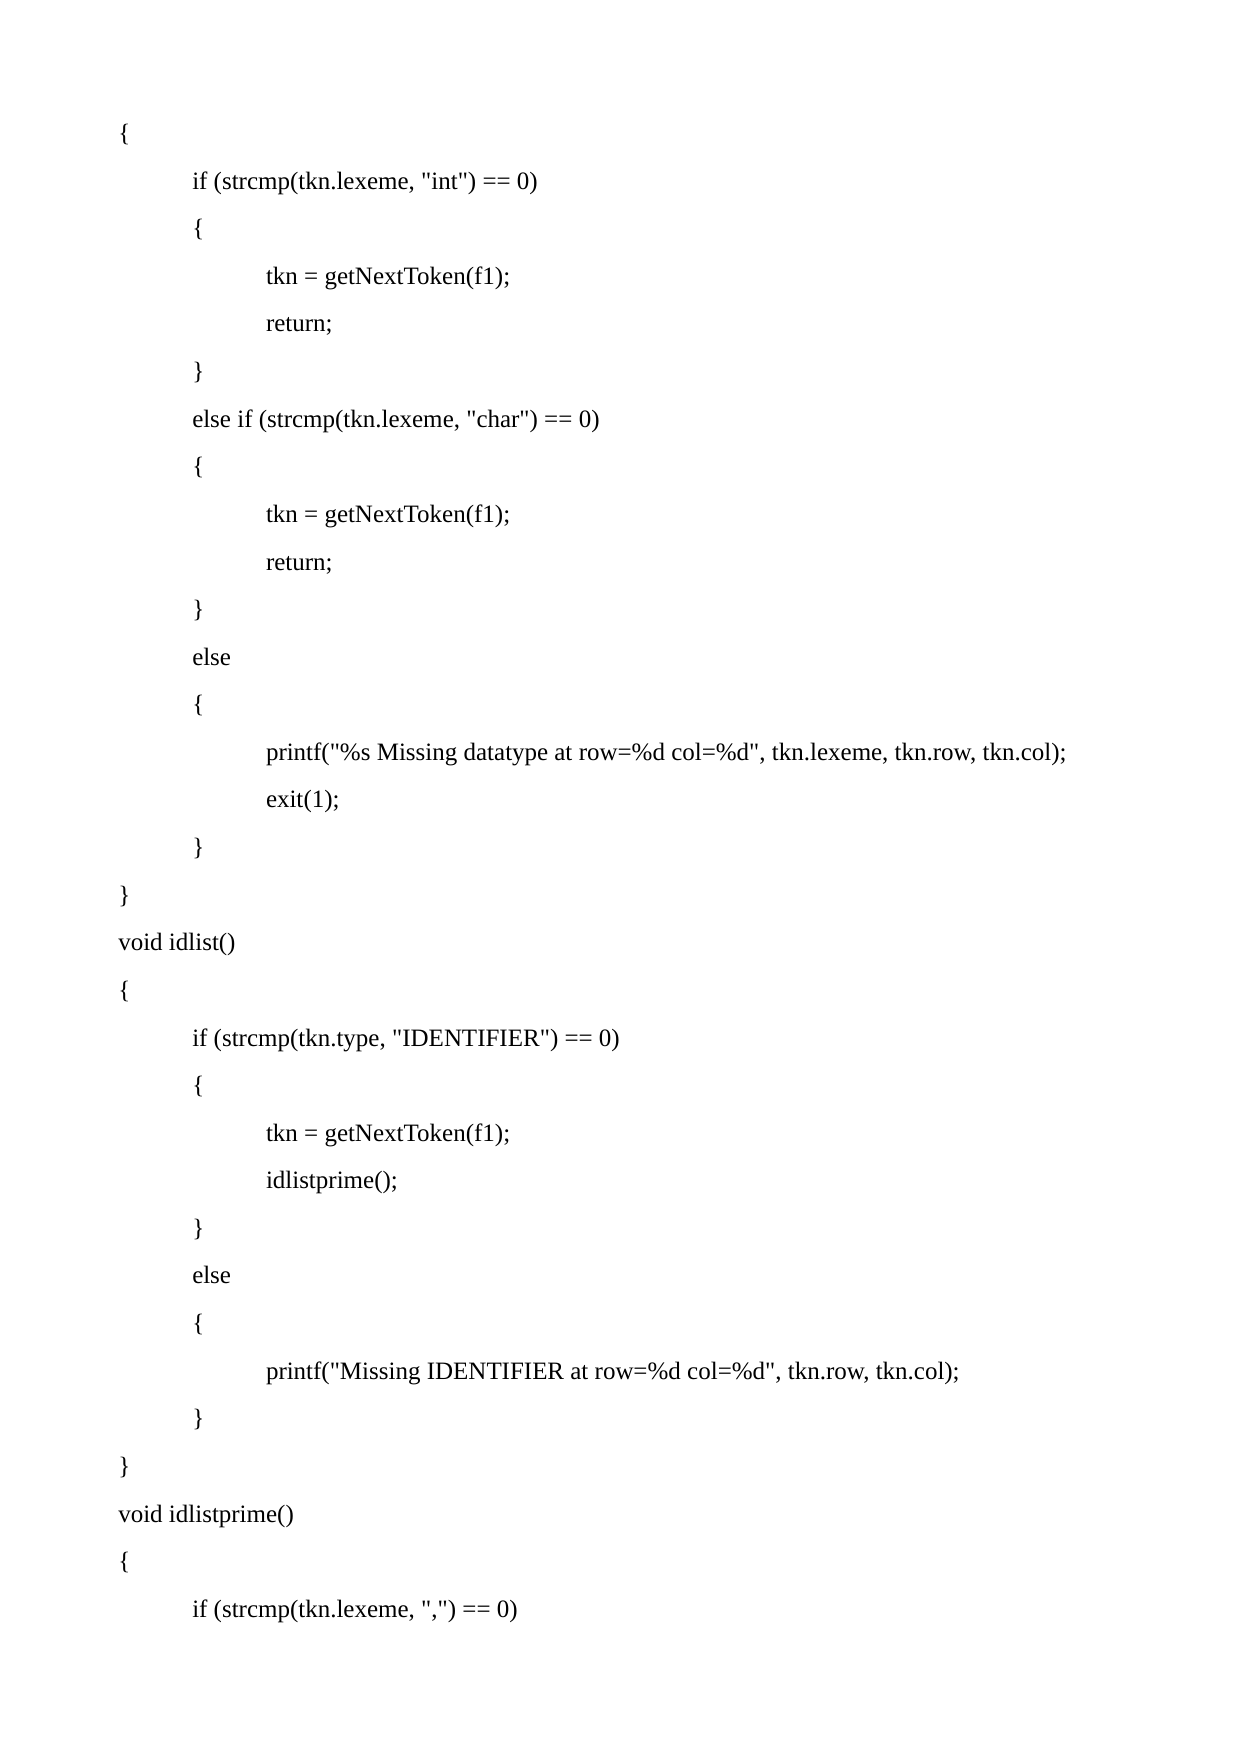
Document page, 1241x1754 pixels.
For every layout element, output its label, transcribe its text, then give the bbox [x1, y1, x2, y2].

text tkn = getNextToken(f1); [118, 1118, 1122, 1147]
text { [118, 975, 1122, 1004]
text printf("Missing IDENTIFIER at row=%d col=%d", tkn.row, tkn.col); [118, 1356, 1122, 1384]
text printf("%s Missing datatype at row=%d col=%d", tkn.lexeme, tkn.row, tkn.col); [118, 737, 1122, 766]
text } [118, 594, 1122, 623]
text if (strcmp(tkn.type, "IDENTIFIER") == 0) [118, 1023, 1122, 1051]
text { [118, 1070, 1122, 1099]
text void idlist() [118, 927, 1122, 956]
text } [118, 832, 1122, 861]
text } [118, 880, 1122, 908]
text } [118, 1403, 1122, 1432]
text { [118, 213, 1122, 242]
text tkn = getNextToken(f1); [118, 499, 1122, 528]
text } [118, 1213, 1122, 1242]
text { [118, 689, 1122, 718]
text } [118, 1451, 1122, 1480]
text { [118, 1546, 1122, 1575]
text { [118, 1308, 1122, 1337]
text if (strcmp(tkn.lexeme, "int") == 0) [118, 166, 1122, 194]
text else [118, 1261, 1122, 1289]
text { [118, 118, 1122, 147]
text exit(1); [118, 784, 1122, 813]
text tkn = getNextToken(f1); [118, 261, 1122, 290]
text idlistprime(); [118, 1165, 1122, 1194]
text void idlistprime() [118, 1499, 1122, 1527]
text if (strcmp(tkn.lexeme, ",") == 0) [118, 1594, 1122, 1623]
text { [118, 451, 1122, 480]
text else if (strcmp(tkn.lexeme, "char") == 0) [118, 404, 1122, 432]
text } [118, 356, 1122, 385]
text return; [118, 308, 1122, 337]
text else [118, 642, 1122, 671]
text return; [118, 547, 1122, 575]
